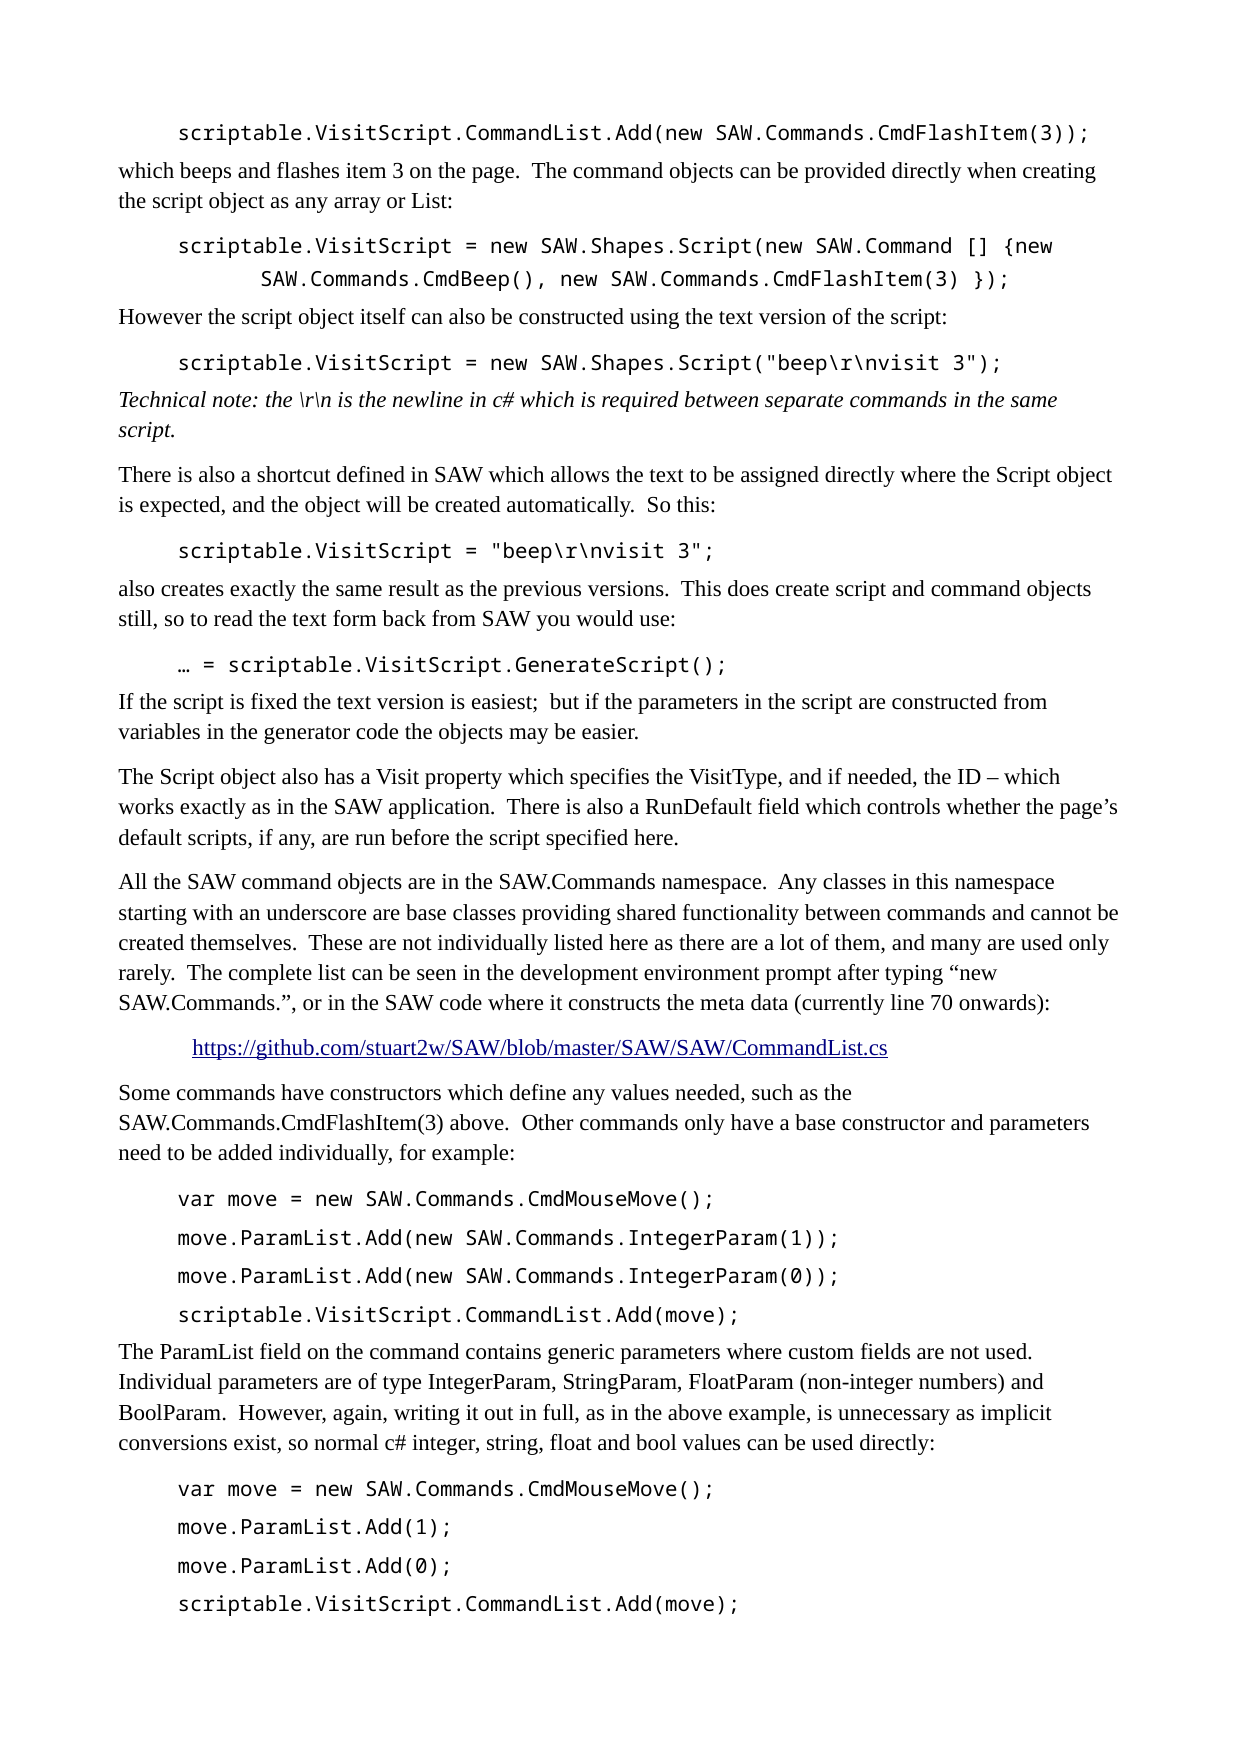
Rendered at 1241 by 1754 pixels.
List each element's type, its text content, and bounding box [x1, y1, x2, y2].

text move.ParamList.Add(new SAW.Commands.IntegerParam(1)); [177, 1223, 1122, 1251]
text Some commands have constructors which define any values needed, such as the SAW.Commands.CmdFlashItem(3) above. Other commands only have a base constructor and parameters need to be added individually, for example: [118, 1079, 1122, 1166]
text The Script object also has a Visit property which specifies the VisitType, and if needed, the ID – which works exactly as in the SAW application. There is also a RunDefault field which controls whether the page’s default scripts, if any, are run before the script specified here. [118, 763, 1122, 850]
text However the script object itself can also be constructed using the text version of the script: [118, 303, 1122, 329]
text move.ParamList.Add(new SAW.Commands.IntegerParam(0)); [177, 1261, 1122, 1289]
text scriptable.VisitScript = "beep\r\nvisit 3"; [177, 536, 1122, 564]
text var move = new SAW.Commands.CmdMouseMove(); [177, 1184, 1122, 1212]
text scriptable.VisitScript.CommandList.Add(move); [177, 1300, 1122, 1328]
text also creates exactly the same result as the previous versions. This does create script and command objects still, so to read the text form back from SAW you would use: [118, 575, 1122, 631]
text move.ParamList.Add(0); [177, 1551, 1122, 1579]
text There is also a shortcut defined in SAW which allows the text to be assigned directly where the Script object is expected, and the object will be created automatically. So this: [118, 461, 1122, 518]
text var move = new SAW.Commands.CmdMouseMove(); [177, 1474, 1122, 1502]
text scriptable.VisitScript.CommandList.Add(new SAW.Commands.CmdFlashItem(3)); [177, 118, 1122, 147]
text … = scriptable.VisitScript.GenerateScript(); [177, 650, 1122, 678]
text which beeps and flashes item 3 on the page. The command objects can be provided directly when creating the script object as any array or List: [118, 157, 1122, 213]
text All the SAW command objects are in the SAW.Commands namespace. Any classes in this namespace starting with an underscore are base classes providing shared functionality between commands and cannot be created themselves. These are not individually listed here as there are a lot of them, and many are used only rarely. The complete list can be seen in the development environment prompt after typing “new SAW.Commands.”, or in the SAW code where it constructs the meta data (currently line 70 onwards): [118, 868, 1122, 1016]
text Technical note: the \r\n is the newline in c# which is required between separate commands in the same script. [118, 386, 1122, 443]
text scriptable.VisitScript = new SAW.Shapes.Script(new SAW.Command [] {new SAW.Commands.CmdBeep(), new SAW.Commands.CmdFlashItem(3) }); [177, 232, 1122, 293]
text move.ParamList.Add(1); [177, 1512, 1122, 1541]
text scriptable.VisitScript = new SAW.Shapes.Script("beep\r\nvisit 3"); [177, 348, 1122, 376]
text The ParamList field on the command contains generic parameters where custom fields are not used. Individual parameters are of type IntegerParam, StringParam, FloatParam (non-integer numbers) and BoolParam. However, again, writing it out in full, as in the above example, is unnecessary as implicit conversions exist, so normal c# integer, string, float and bool values can be used directly: [118, 1338, 1122, 1455]
text https://github.com/stuart2w/SAW/blob/master/SAW/SAW/CommandList.cs [118, 1034, 1122, 1060]
text scriptable.VisitScript.CommandList.Add(move); [177, 1589, 1122, 1618]
text If the script is fixed the text version is easiest; but if the parameters in the script are constructed from variables in the generator code the objects may be easier. [118, 688, 1122, 745]
